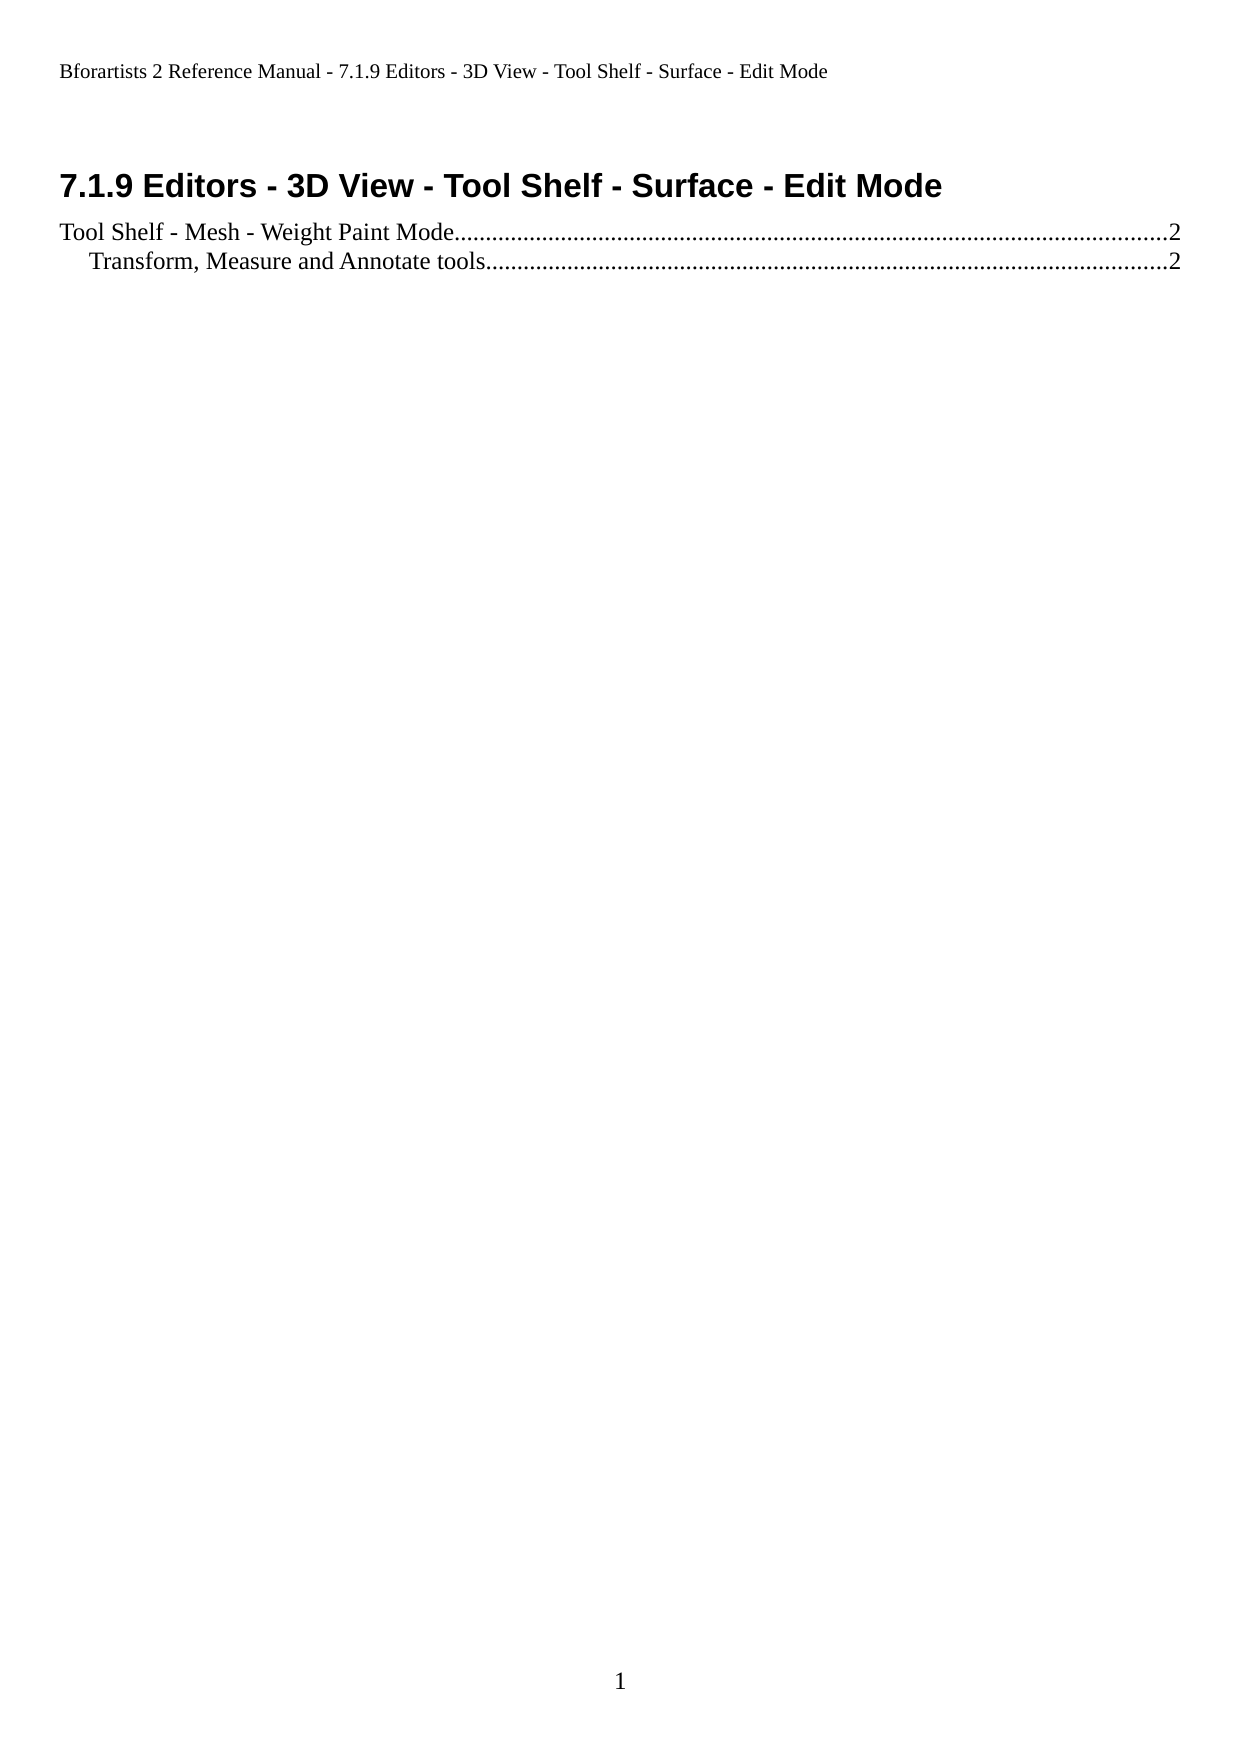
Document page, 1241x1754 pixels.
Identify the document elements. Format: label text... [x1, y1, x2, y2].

text Transform, Measure and Annotate tools 2 [88, 246, 1181, 275]
subtitle 7.1.9 Editors - 3D View - Tool Shelf - Surface - Edit Mode [59, 166, 1181, 205]
text Tool Shelf - Mesh - Weight Paint Mode 2 [59, 217, 1181, 246]
